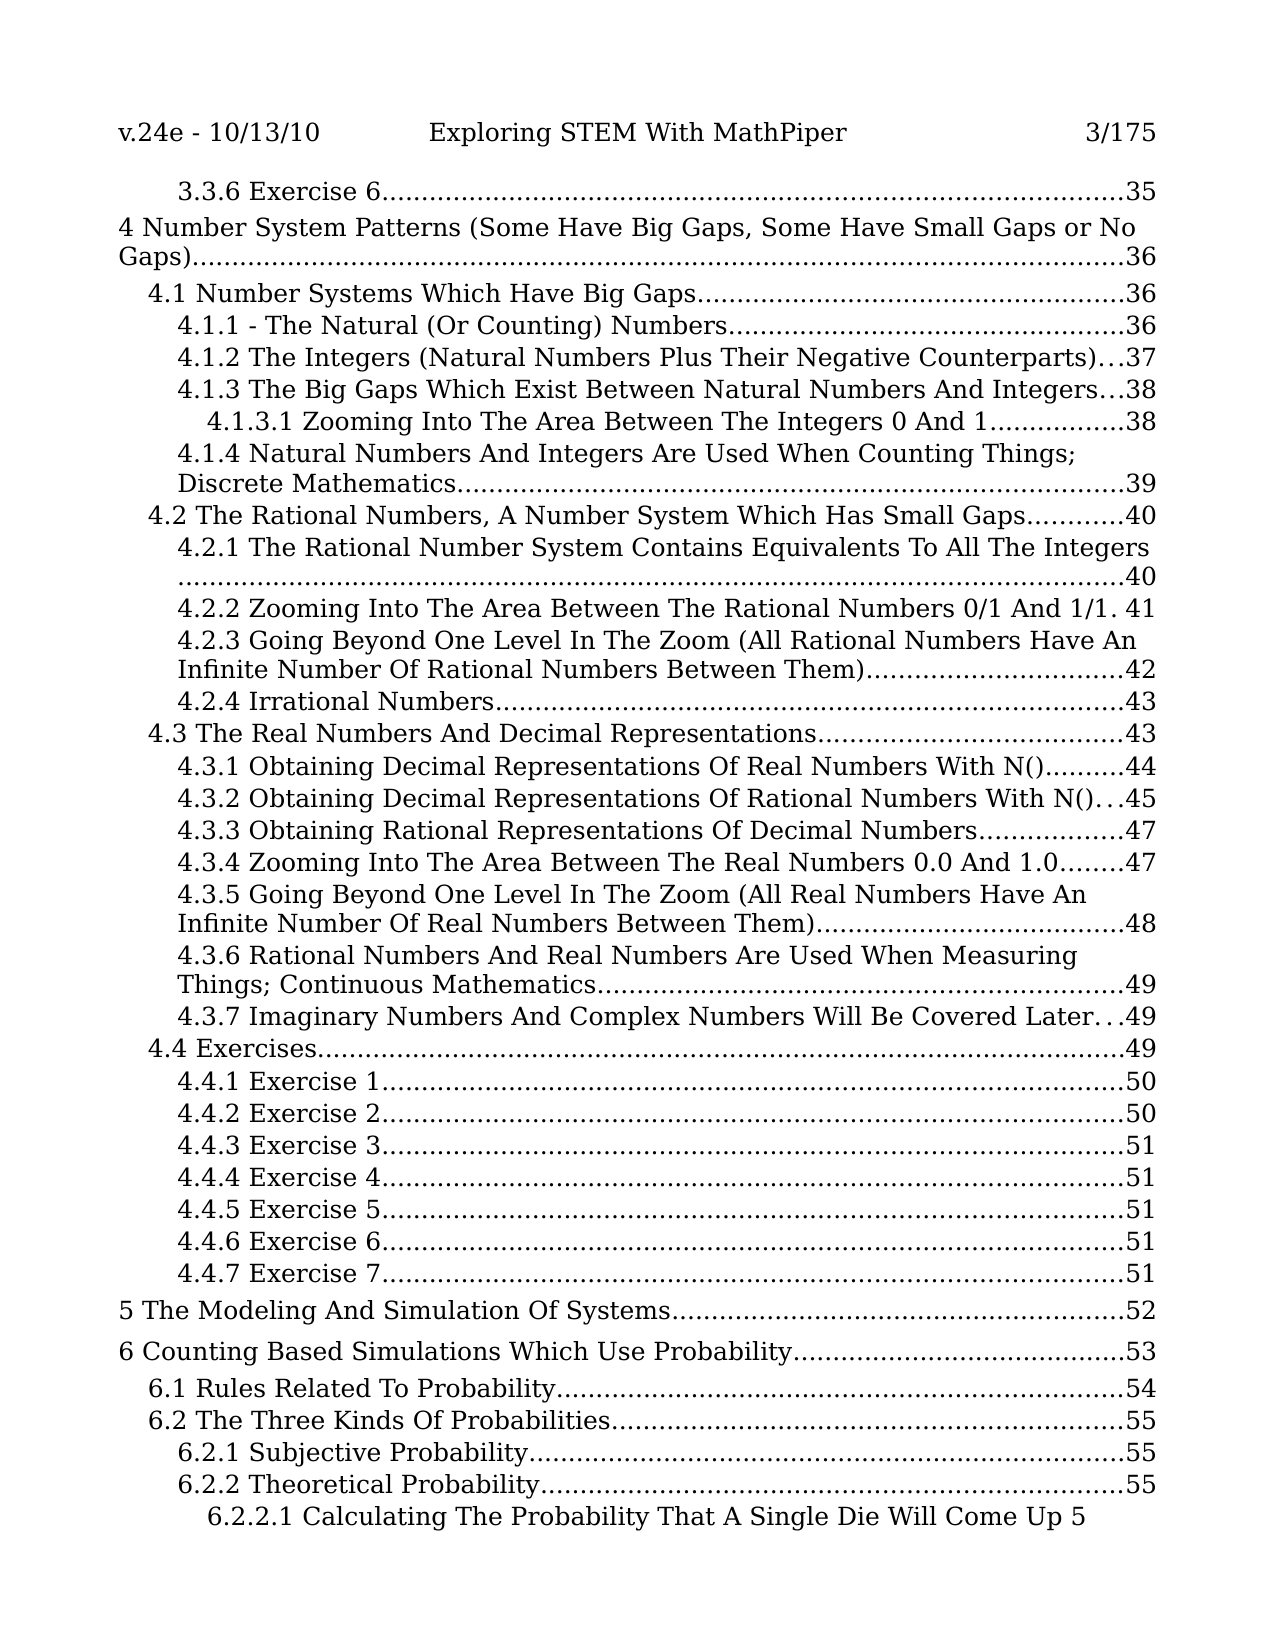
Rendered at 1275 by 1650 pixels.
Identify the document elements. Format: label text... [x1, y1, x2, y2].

text 4.3.6 Rational Numbers And Real Numbers Are Used When Measuring Things; Continuous Mathematics 49 [177, 941, 1157, 1000]
text 4.4.1 Exercise 1 50 [177, 1067, 1157, 1096]
text 4.2.1 The Rational Number System Contains Equivalents To All The Integers 40 [177, 533, 1157, 591]
text 4.1.2 The Integers (Natural Numbers Plus Their Negative Counterparts) 37 [177, 343, 1157, 373]
text 4.2 The Rational Numbers, A Number System Which Has Small Gaps 40 [148, 501, 1157, 530]
text 4.3 The Real Numbers And Decimal Representations 43 [148, 720, 1157, 749]
text 4.1.3 The Big Gaps Which Exist Between Natural Numbers And Integers 38 [177, 376, 1157, 405]
text 4.4.3 Exercise 3 51 [177, 1131, 1157, 1160]
text 4.4.6 Exercise 6 51 [177, 1227, 1157, 1256]
text 6.2.1 Subjective Probability 55 [177, 1438, 1157, 1467]
text 4.1 Number Systems Which Have Big Gaps 36 [148, 279, 1157, 308]
text 4.1.3.1 Zooming Into The Area Between The Integers 0 And 1 38 [207, 408, 1157, 437]
text 5 The Modeling And Simulation Of Systems 52 [118, 1296, 1157, 1325]
text 4.4 Exercises 49 [148, 1035, 1157, 1064]
text 4.3.4 Zooming Into The Area Between The Real Numbers 0.0 And 1.0 47 [177, 848, 1157, 877]
text 4.1.1 - The Natural (Or Counting) Numbers 36 [177, 311, 1157, 341]
text 4.3.5 Going Beyond One Level In The Zoom (All Real Numbers Have An Infinite Number Of Real Numbers Between Them) 48 [177, 880, 1157, 938]
text 4.1.4 Natural Numbers And Integers Are Used When Counting Things; Discrete Mathematics 39 [177, 440, 1157, 498]
text 6.1 Rules Related To Probability 54 [148, 1374, 1157, 1403]
text 6.2.2.1 Calculating The Probability That A Single Die Will Come Up 5 When Rolled Using Theory 56 [207, 1502, 1157, 1531]
text 4.2.3 Going Beyond One Level In The Zoom (All Rational Numbers Have An Infinite Number Of Rational Numbers Between Them) 42 [177, 626, 1157, 685]
text 4.3.3 Obtaining Rational Representations Of Decimal Numbers 47 [177, 816, 1157, 845]
text 4.3.1 Obtaining Decimal Representations Of Real Numbers With N() 44 [177, 752, 1157, 781]
text 4.3.7 Imaginary Numbers And Complex Numbers Will Be Covered Later 49 [177, 1003, 1157, 1032]
text 4 Number System Patterns (Some Have Big Gaps, Some Have Small Gaps or No Gaps) 36 [118, 213, 1157, 272]
text 4.2.4 Irrational Numbers 43 [177, 688, 1157, 717]
text 4.4.7 Exercise 7 51 [177, 1259, 1157, 1288]
text 4.4.4 Exercise 4 51 [177, 1163, 1157, 1192]
text 3.3.6 Exercise 6 35 [177, 177, 1157, 206]
text 6 Counting Based Simulations Which Use Probability 53 [118, 1337, 1157, 1366]
text 6.2.2 Theoretical Probability 55 [177, 1470, 1157, 1499]
text 4.4.5 Exercise 5 51 [177, 1195, 1157, 1224]
text 4.3.2 Obtaining Decimal Representations Of Rational Numbers With N() 45 [177, 784, 1157, 813]
text 4.4.2 Exercise 2 50 [177, 1099, 1157, 1128]
text 4.2.2 Zooming Into The Area Between The Rational Numbers 0/1 And 1/1 41 [177, 594, 1157, 623]
text 6.2 The Three Kinds Of Probabilities 55 [148, 1406, 1157, 1435]
